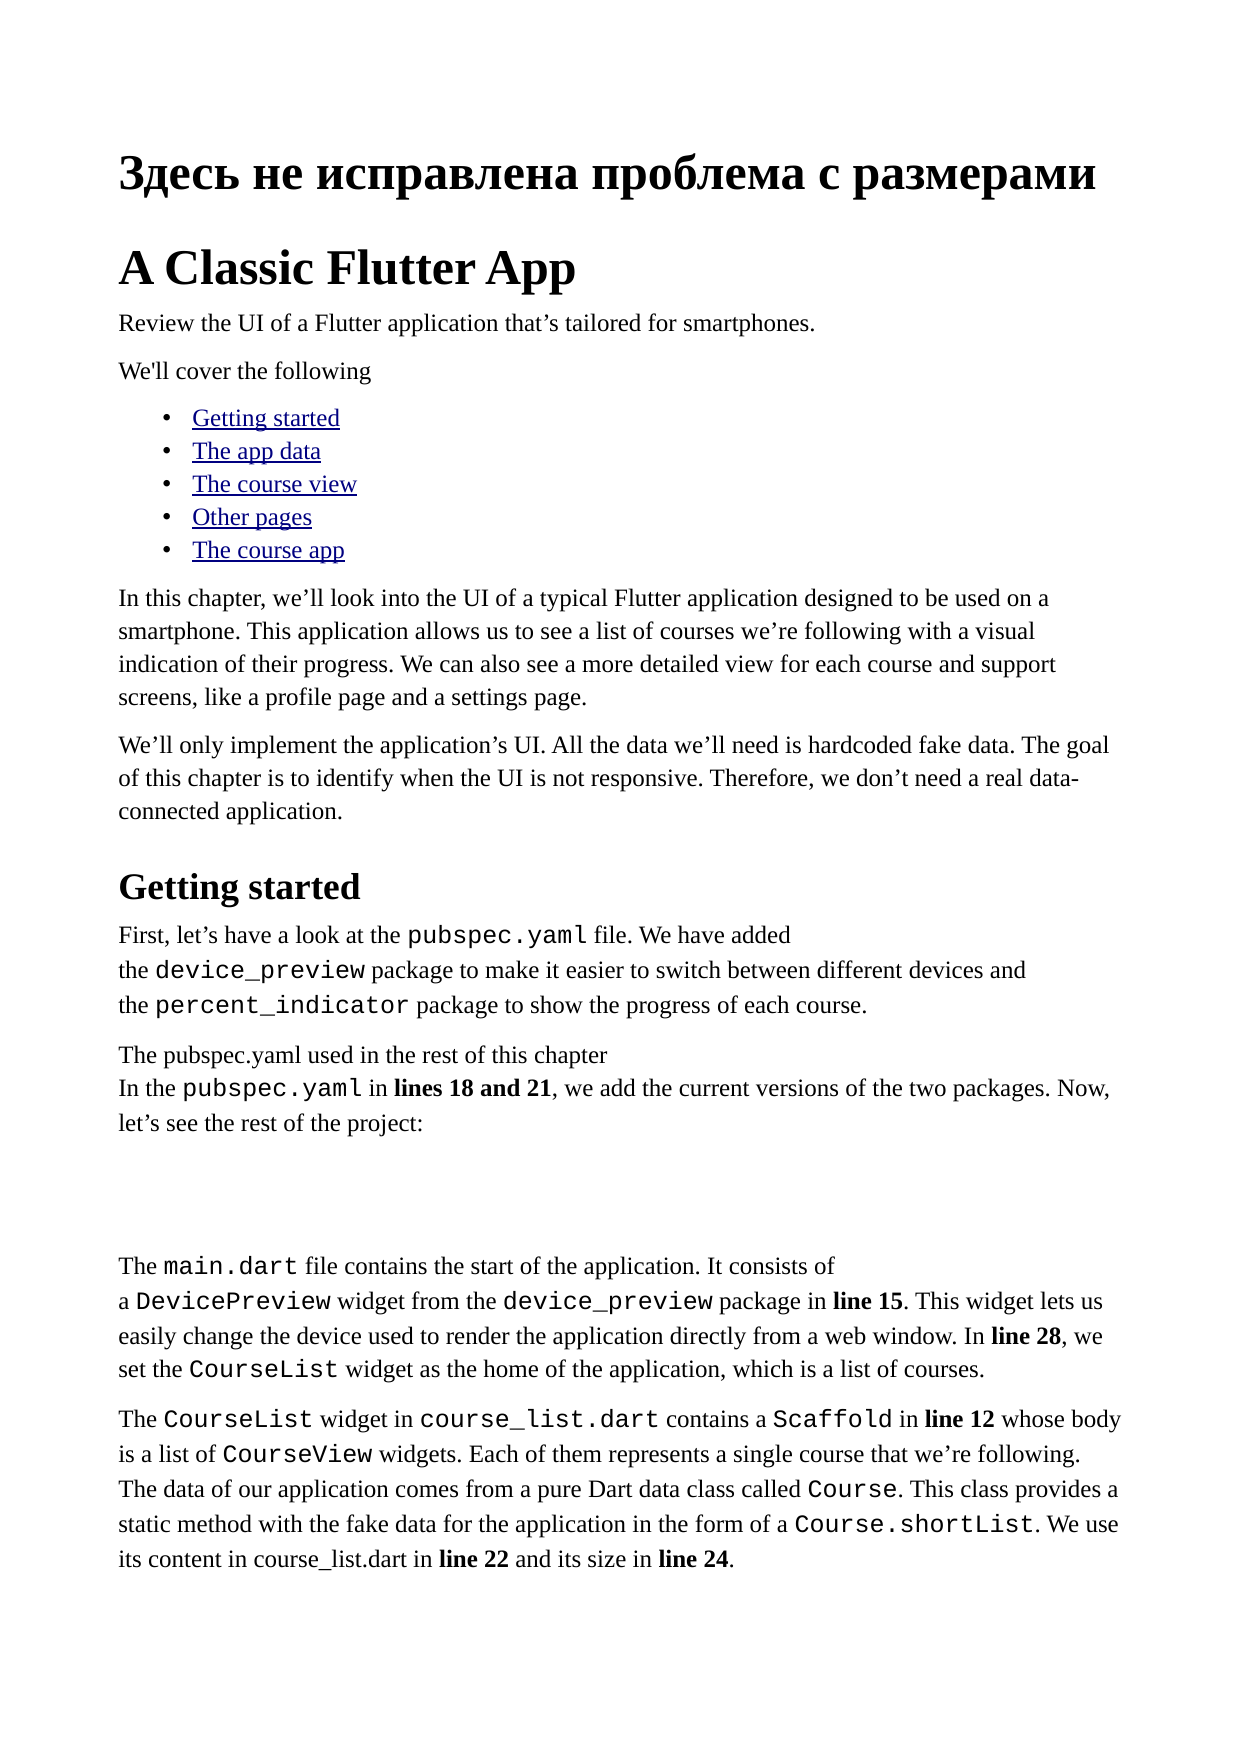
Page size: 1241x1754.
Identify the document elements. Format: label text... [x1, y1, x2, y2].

text First, let’s have a look at the pubspec.yaml file. We have added the device_preview package to make it easier to switch between different devices and the percent_indicator package to show the progress of each course. [118, 920, 1122, 1021]
text Review the UI of a Flutter application that’s tailored for smartphones. [118, 308, 1122, 337]
subtitle Getting started [118, 864, 1122, 907]
list The course view [162, 469, 1122, 498]
text The CourseList widget in course_list.dart contains a Scaffold in line 12 whose body is a list of CourseView widgets. Each of them represents a single course that we’re following. The data of our application comes from a pure Dart data class called Course. This class provides a static method with the fake data for the application in the form of a Course.shortList. We use its content in course_list.dart in line 22 and its size in line 24. [118, 1404, 1122, 1573]
text The main.dart file contains the start of the application. It consists of a DevicePreview widget from the device_preview package in line 15. This widget lets us easily change the device used to render the application directly from a web window. In line 28, we set the CourseList widget as the home of the application, which is a list of courses. [118, 1251, 1122, 1385]
text In this chapter, we’ll look into the UI of a typical Flutter application designed to be used on a smartphone. This application allows us to see a list of courses we’re following with a visual indication of their progress. We can also see a more detailed view for each course and support screens, like a profile page and a settings page. [118, 583, 1122, 711]
text We’ll only implement the application’s UI. All the data we’ll need is hardcoded fake data. The goal of this chapter is to identify when the UI is not responsive. Therefore, we don’t need a real data-connected application. [118, 730, 1122, 824]
subtitle A Classic Flutter App [118, 238, 1122, 296]
text The pubspec.yaml used in the rest of this chapter [118, 1040, 1122, 1069]
list Getting started [162, 403, 1122, 432]
list The course app [162, 535, 1122, 564]
list The app data [162, 436, 1122, 465]
subtitle Здесь не исправлена проблема с размерами [118, 143, 1122, 201]
text In the pubspec.yaml in lines 18 and 21, we add the current versions of the two packages. Now, let’s see the rest of the project: [118, 1073, 1122, 1137]
text We'll cover the following [118, 356, 1122, 384]
list Other pages [162, 502, 1122, 531]
